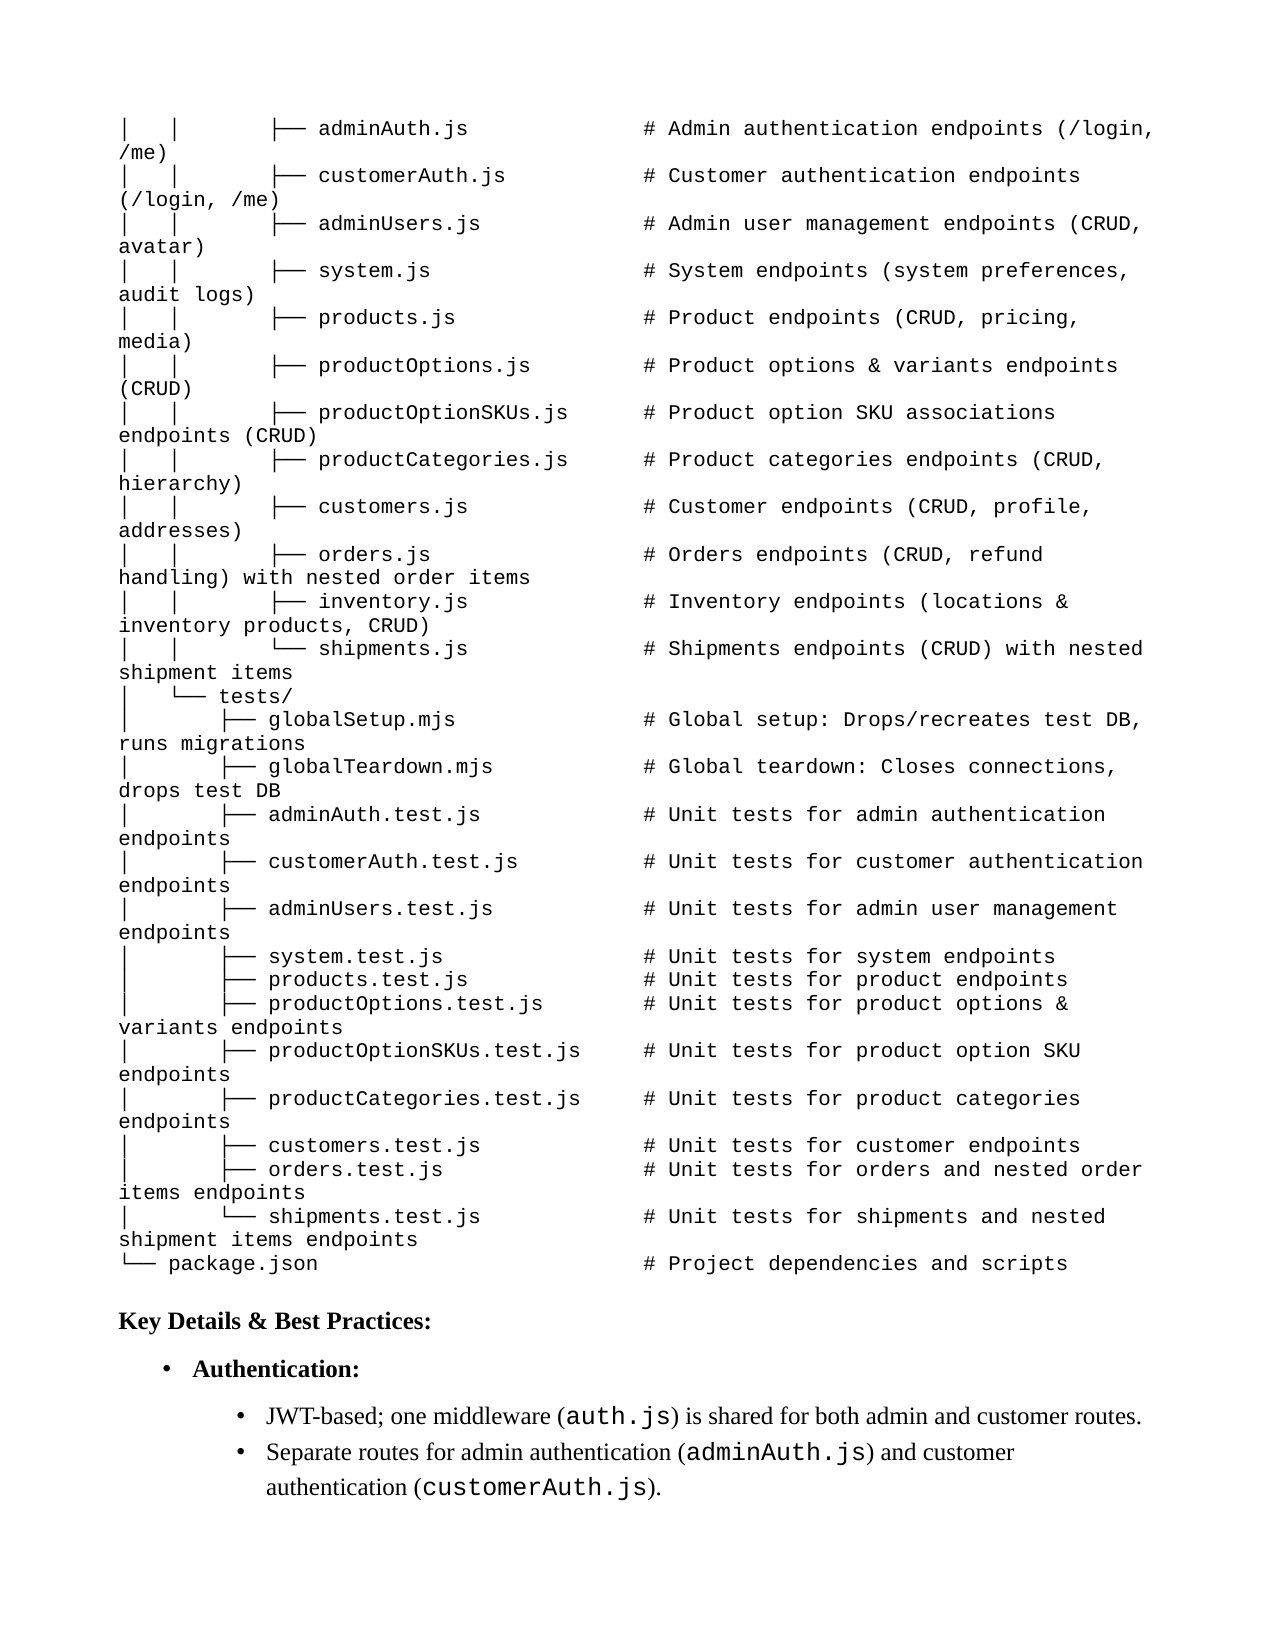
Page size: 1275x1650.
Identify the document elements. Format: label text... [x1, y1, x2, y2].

text │ │ ├── system.js # System endpoints (system preferences, audit logs) [118, 260, 1157, 307]
text │ ├── customers.test.js # Unit tests for customer endpoints [225, 1135, 1157, 1158]
text │ │ ├── orders.js # Orders endpoints (CRUD, refund handling) with nested order items [118, 544, 1157, 591]
text │ └── shipments.test.js # Unit tests for shipments and nested shipment items endpoints [118, 1206, 1157, 1253]
text │ │ ├── customerAuth.js # Customer authentication endpoints (/login, /me) [118, 165, 1157, 213]
text │ ├── productOptions.test.js # Unit tests for product options & variants endpoints [118, 993, 1157, 1040]
list Authentication: [162, 1354, 1157, 1383]
text Key Details & Best Practices: [118, 1306, 1157, 1335]
text │ ├── globalSetup.mjs # Global setup: Drops/recreates test DB, runs migrations [118, 709, 1157, 757]
list Separate routes for admin authentication (adminAuth.js) and customer authentication (customerAuth.js). [236, 1437, 1157, 1503]
text │ │ ├── adminUsers.js # Admin user management endpoints (CRUD, avatar) [118, 213, 1157, 260]
text │ │ ├── productOptions.js # Product options & variants endpoints (CRUD) [118, 354, 1157, 402]
text │ ├── productOptionSKUs.test.js # Unit tests for product option SKU endpoints [118, 1040, 1157, 1088]
text │ ├── adminAuth.test.js # Unit tests for admin authentication endpoints [118, 804, 1157, 851]
text │ ├── system.test.js # Unit tests for system endpoints [125, 946, 224, 969]
list JWT-based; one middleware (auth.js) is shared for both admin and customer routes. [236, 1401, 1157, 1432]
text └── package.json # Project dependencies and scripts [118, 1253, 1157, 1277]
text │ │ ├── customers.js # Customer endpoints (CRUD, profile, addresses) [118, 496, 1157, 544]
text │ │ ├── adminAuth.js # Admin authentication endpoints (/login, /me) [118, 118, 1157, 165]
text │ │ └── shipments.js # Shipments endpoints (CRUD) with nested shipment items [118, 638, 1157, 686]
text │ └── tests/ [125, 686, 1157, 709]
text │ ├── customerAuth.test.js # Unit tests for customer authentication endpoints [118, 851, 1157, 898]
text │ │ ├── inventory.js # Inventory endpoints (locations & inventory products, CRUD) [118, 591, 1157, 638]
text │ ├── customers.test.js # Unit tests for customer endpoints [125, 1135, 224, 1158]
text │ │ ├── productCategories.js # Product categories endpoints (CRUD, hierarchy) [118, 449, 1157, 496]
text │ ├── adminUsers.test.js # Unit tests for admin user management endpoints [118, 898, 1157, 946]
text │ │ ├── productOptionSKUs.js # Product option SKU associations endpoints (CRUD) [118, 402, 1157, 449]
text │ │ ├── products.js # Product endpoints (CRUD, pricing, media) [118, 307, 1157, 354]
text │ ├── products.test.js # Unit tests for product endpoints [118, 969, 1157, 993]
text │ ├── system.test.js # Unit tests for system endpoints [225, 946, 1157, 969]
text │ ├── globalTeardown.mjs # Global teardown: Closes connections, drops test DB [118, 757, 1157, 804]
text │ ├── orders.test.js # Unit tests for orders and nested order items endpoints [118, 1158, 1157, 1206]
text │ ├── productCategories.test.js # Unit tests for product categories endpoints [118, 1088, 1157, 1135]
